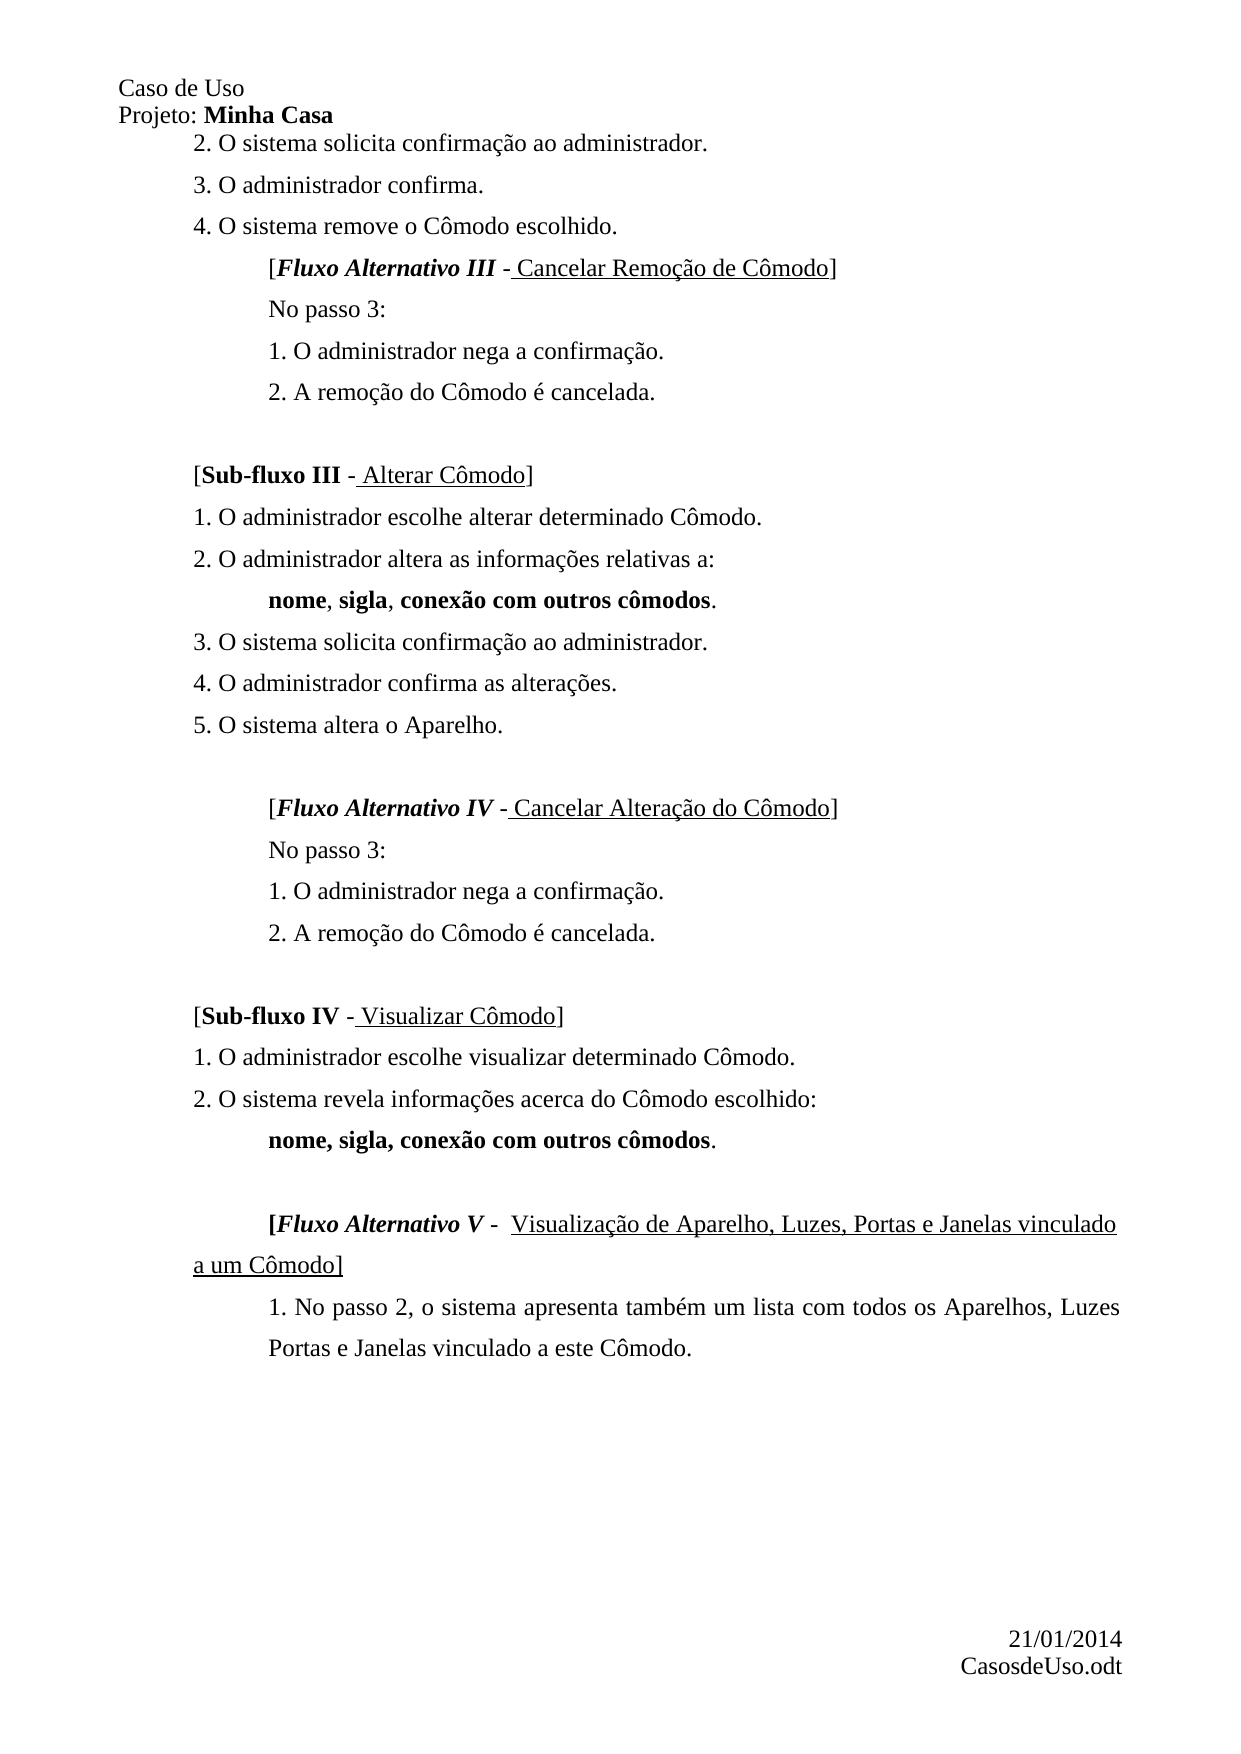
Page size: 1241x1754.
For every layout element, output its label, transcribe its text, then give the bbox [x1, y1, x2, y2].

text [Sub-fluxo IV - Visualizar Cômodo] [118, 1002, 1122, 1030]
text 1. O administrador nega a confirmação. [193, 877, 1122, 905]
text [Sub-fluxo III - Alterar Cômodo] [118, 462, 1122, 489]
text 2. A remoção do Cômodo é cancelada. [193, 378, 1122, 406]
text [Fluxo Alternativo V - Visualização de Aparelho, Luzes, Portas e Janelas vinculado a um Cômodo] [193, 1210, 1122, 1279]
text 1. O administrador nega a confirmação. [193, 337, 1122, 365]
text 1. O administrador escolhe alterar determinado Cômodo. [118, 503, 1122, 531]
text No passo 3: [193, 836, 1122, 863]
text nome, sigla, conexão com outros cômodos. [118, 586, 1122, 614]
text 2. O sistema revela informações acerca do Cômodo escolhido: [118, 1085, 1122, 1113]
text 1. O administrador escolhe visualizar determinado Cômodo. [118, 1043, 1122, 1071]
text 1. No passo 2, o sistema apresenta também um lista com todos os Aparelhos, Luzes Portas e Janelas vinculado a este Cômodo. [268, 1293, 1122, 1362]
text [Fluxo Alternativo IV - Cancelar Alteração do Cômodo] [193, 794, 1122, 822]
text [Fluxo Alternativo III - Cancelar Remoção de Cômodo] [193, 254, 1122, 282]
text 2. O administrador altera as informações relativas a: [118, 545, 1122, 572]
text nome, sigla, conexão com outros cômodos. [118, 1127, 1122, 1154]
text 4. O administrador confirma as alterações. [118, 669, 1122, 697]
text 2. O sistema solicita confirmação ao administrador. [118, 129, 1122, 157]
text No passo 3: [193, 295, 1122, 323]
text 5. O sistema altera o Aparelho. [193, 711, 1122, 739]
text 3. O administrador confirma. [118, 171, 1122, 198]
text 4. O sistema remove o Cômodo escolhido. [118, 212, 1122, 240]
text 2. A remoção do Cômodo é cancelada. [193, 919, 1122, 947]
text 3. O sistema solicita confirmação ao administrador. [193, 628, 1122, 656]
